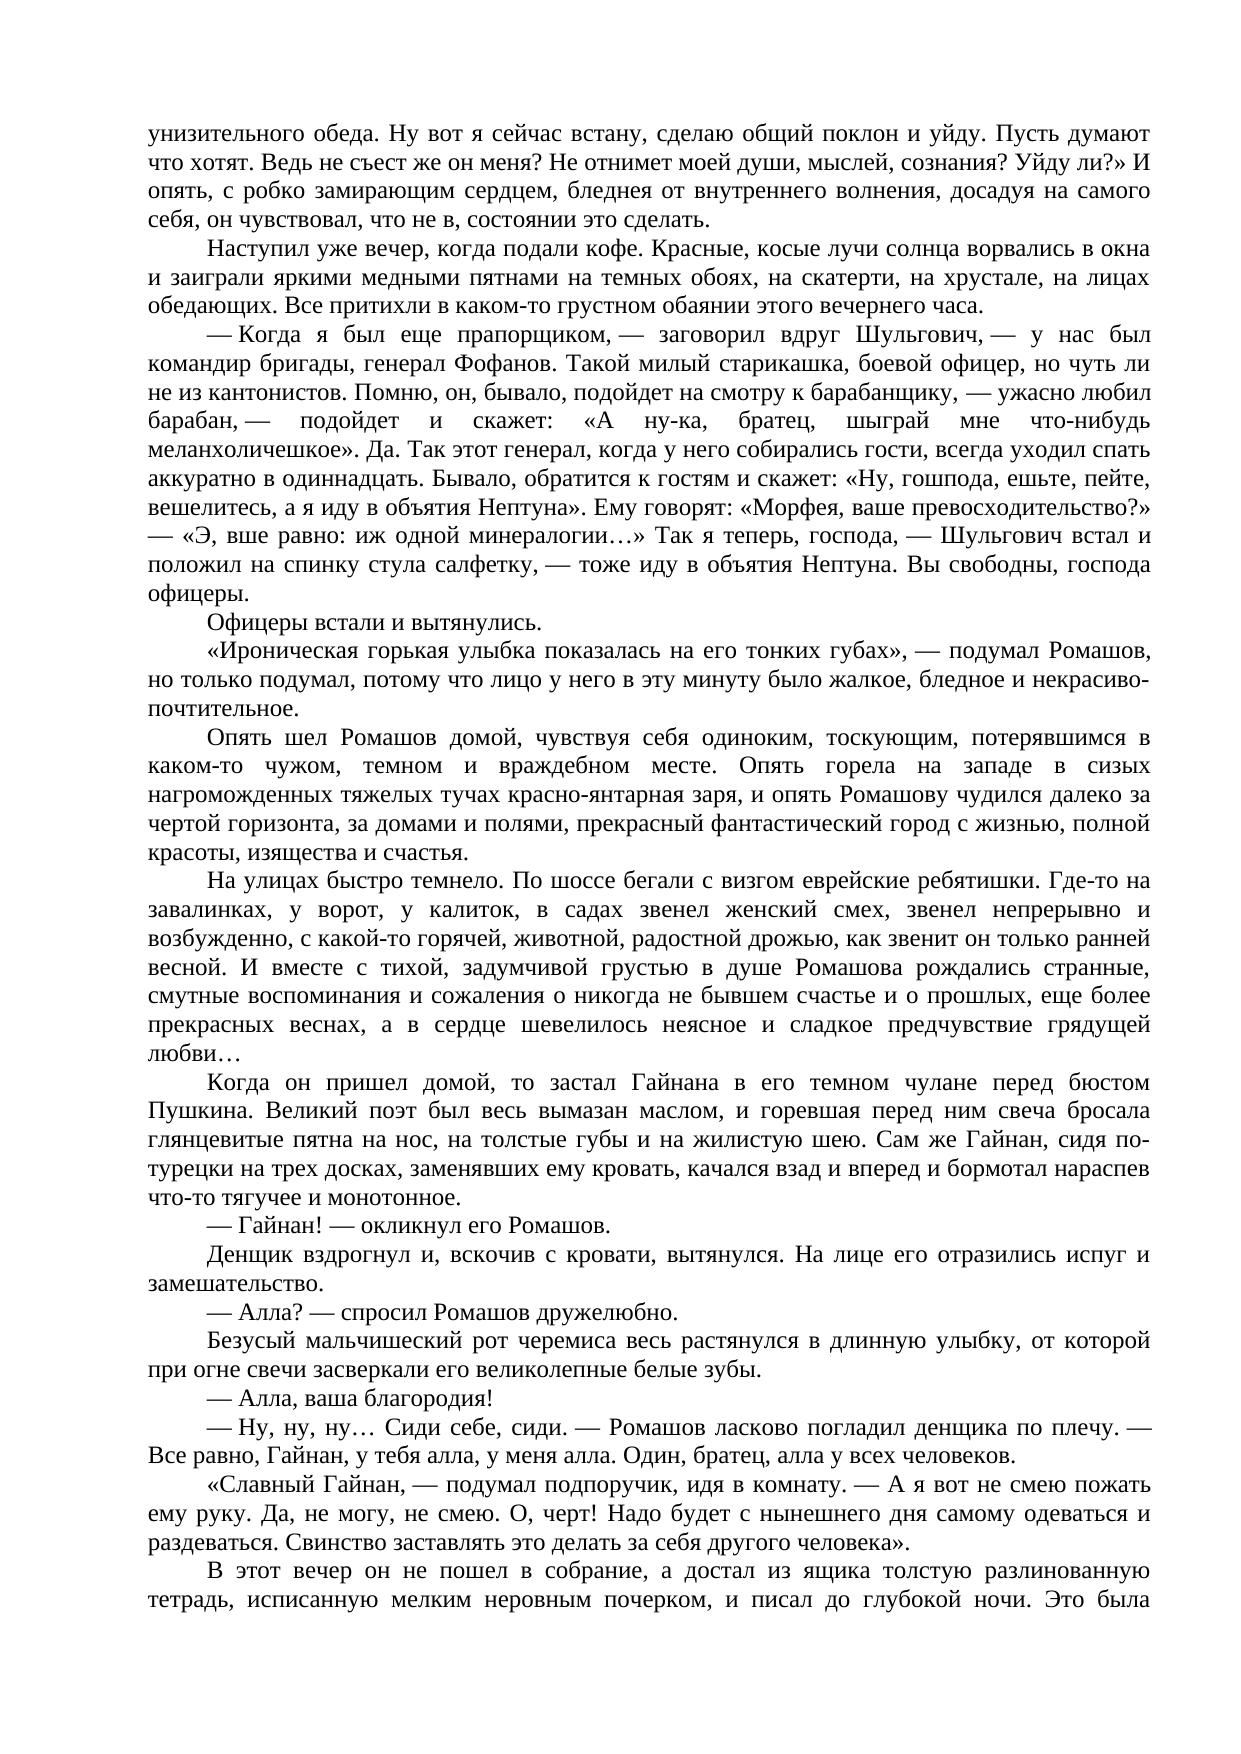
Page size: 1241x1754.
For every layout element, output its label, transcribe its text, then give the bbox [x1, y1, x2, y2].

text На улицах быстро темнело. По шоссе бегали с визгом еврейские ребятишки. Где-то на завалинках, у ворот, у калиток, в садах звенел женский смех, звенел непрерывно и возбужденно, с какой-то горячей, животной, радостной дрожью, как звенит он только ранней весной. И вместе с тихой, задумчивой грустью в душе Ромашова рождались странные, смутные воспоминания и сожаления о никогда не бывшем счастье и о прошлых, еще более прекрасных веснах, а в сердце шевелилось неясное и сладкое предчувствие грядущей любви… [148, 866, 1152, 1067]
text «Славный Гайнан, — подумал подпоручик, идя в комнату. — А я вот не смею пожать ему руку. Да, не могу, не смею. О, черт! Надо будет с нынешнего дня самому одеваться и раздеваться. Свинство заставлять это делать за себя другого человека». [148, 1469, 1152, 1556]
text Безусый мальчишеский рот черемиса весь растянулся в длинную улыбку, от которой при огне свечи засверкали его великолепные белые зубы. [148, 1326, 1152, 1383]
text — Когда я был еще прапорщиком, — заговорил вдруг Шульгович, — у нас был командир бригады, генерал Фофанов. Такой милый старикашка, боевой офицер, но чуть ли не из кантонистов. Помню, он, бывало, подойдет на смотру к барабанщику, — ужасно любил барабан, — подойдет и скажет: «А ну-ка, братец, шыграй мне что-нибудь меланхоличешкое». Да. Так этот генерал, когда у него собирались гости, всегда уходил спать аккуратно в одиннадцать. Бывало, обратится к гостям и скажет: «Ну, гошпода, ешьте, пейте, вешелитесь, а я иду в объятия Нептуна». Ему говорят: «Морфея, ваше превосходительство?» — «Э, вше равно: иж одной минералогии…» Так я теперь, господа, — Шульгович встал и положил на спинку стула салфетку, — тоже иду в объятия Нептуна. Вы свободны, господа офицеры. [148, 319, 1152, 607]
text — Алла, ваша благородия! [148, 1383, 1152, 1412]
text унизительного обеда. Ну вот я сейчас встану, сделаю общий поклон и уйду. Пусть думают что хотят. Ведь не съест же он меня? Не отнимет моей души, мыслей, сознания? Уйду ли?» И опять, с робко замирающим сердцем, бледнея от внутреннего волнения, досадуя на самого себя, он чувствовал, что не в, состоянии это сделать. [148, 118, 1152, 233]
text В этот вечер он не пошел в собрание, а достал из ящика толстую разлинованную тетрадь, исписанную мелким неровным почерком, и писал до глубокой ночи. Это была [148, 1556, 1152, 1613]
text — Ну, ну, ну… Сиди себе, сиди. — Ромашов ласково погладил денщика по плечу. — Все равно, Гайнан, у тебя алла, у меня алла. Один, братец, алла у всех человеков. [148, 1412, 1152, 1469]
text Офицеры встали и вытянулись. [148, 607, 1152, 636]
text — Гайнан! — окликнул его Ромашов. [148, 1211, 1152, 1239]
text Денщик вздрогнул и, вскочив с кровати, вытянулся. На лице его отразились испуг и замешательство. [148, 1239, 1152, 1297]
text — Алла? — спросил Ромашов дружелюбно. [148, 1297, 1152, 1326]
text «Ироническая горькая улыбка показалась на его тонких губах», — подумал Ромашов, но только подумал, потому что лицо у него в эту минуту было жалкое, бледное и некрасиво-почтительное. [148, 636, 1152, 722]
text Наступил уже вечер, когда подали кофе. Красные, косые лучи солнца ворвались в окна и заиграли яркими медными пятнами на темных обоях, на скатерти, на хрустале, на лицах обедающих. Все притихли в каком-то грустном обаянии этого вечернего часа. [148, 233, 1152, 319]
text Когда он пришел домой, то застал Гайнана в его темном чулане перед бюстом Пушкина. Великий поэт был весь вымазан маслом, и горевшая перед ним свеча бросала глянцевитые пятна на нос, на толстые губы и на жилистую шею. Сам же Гайнан, сидя по-турецки на трех досках, заменявших ему кровать, качался взад и вперед и бормотал нараспев что-то тягучее и монотонное. [148, 1067, 1152, 1211]
text Опять шел Ромашов домой, чувствуя себя одиноким, тоскующим, потерявшимся в каком-то чужом, темном и враждебном месте. Опять горела на западе в сизых нагроможденных тяжелых тучах красно-янтарная заря, и опять Ромашову чудился далеко за чертой горизонта, за домами и полями, прекрасный фантастический город с жизнью, полной красоты, изящества и счастья. [148, 722, 1152, 866]
